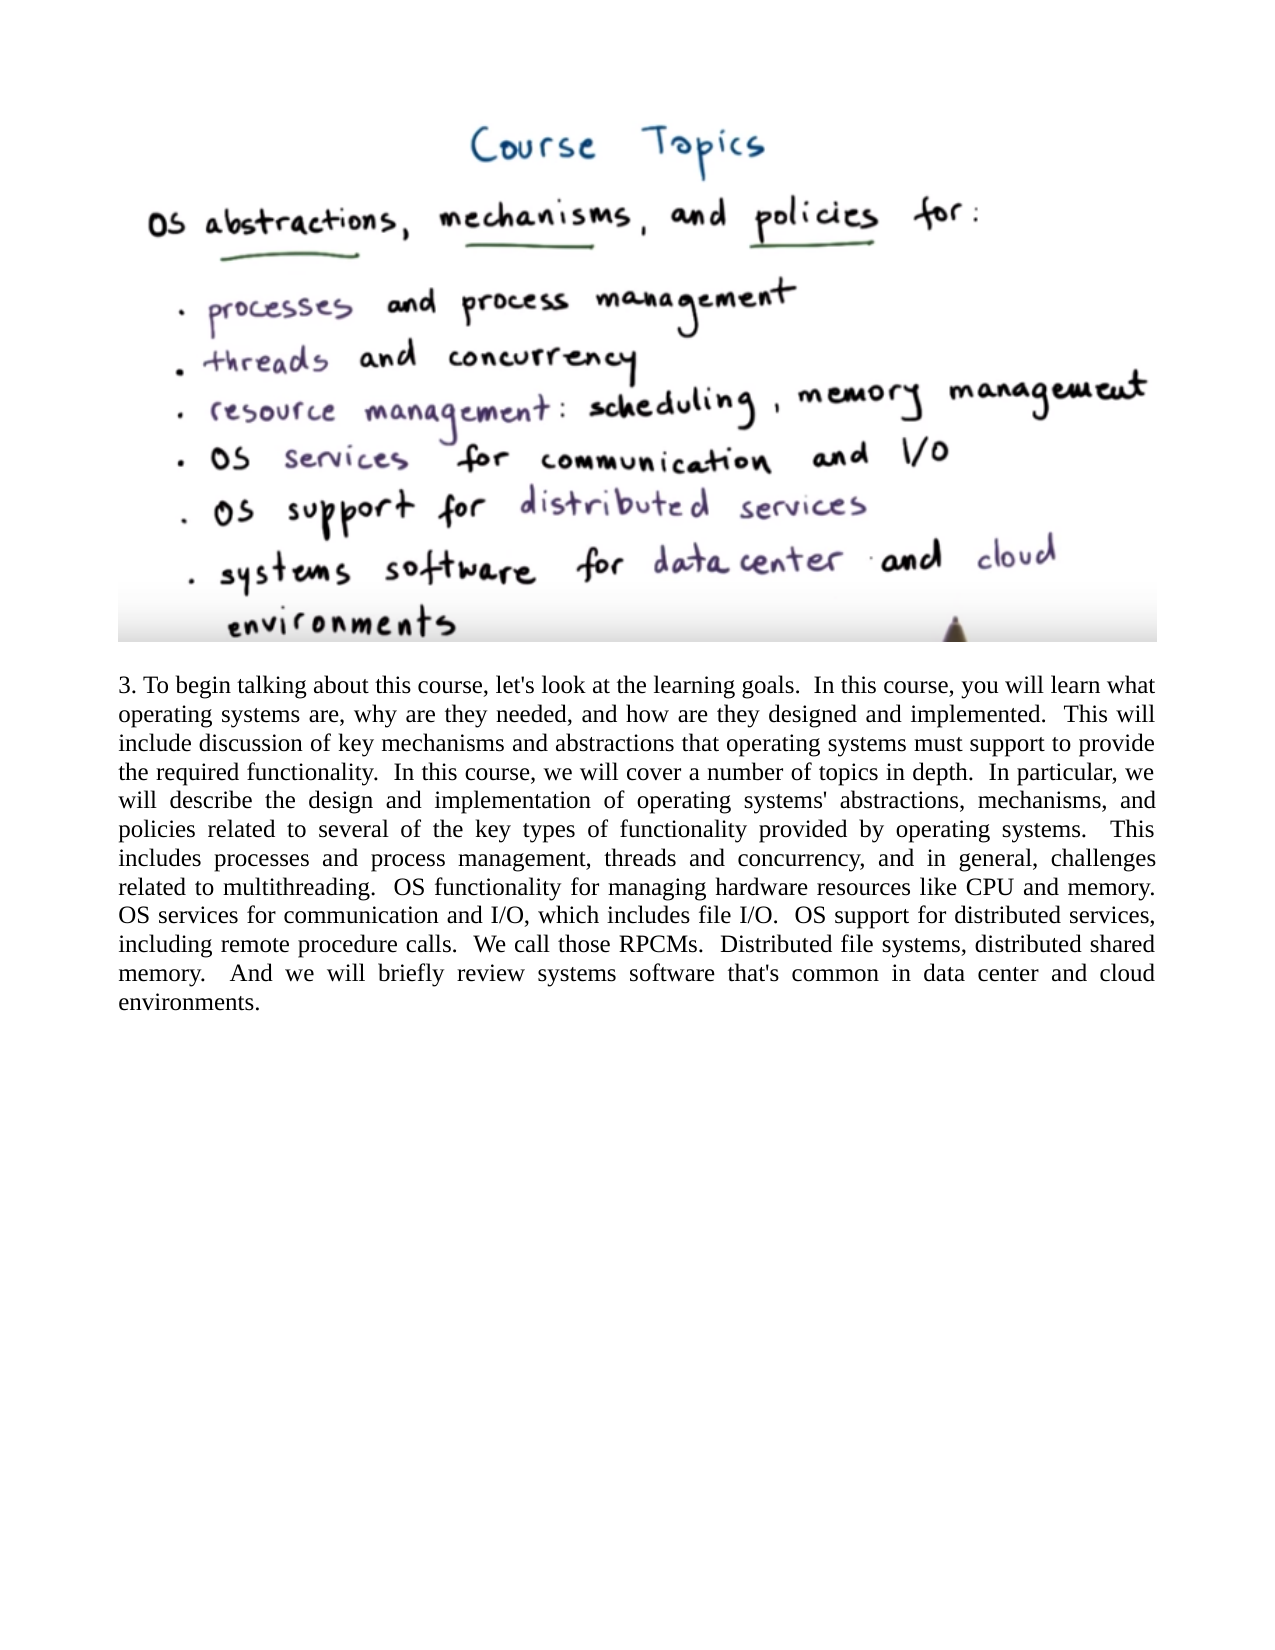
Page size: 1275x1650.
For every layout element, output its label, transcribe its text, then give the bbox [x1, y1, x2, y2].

picture [118, 118, 1157, 642]
text 3. To begin talking about this course, let's look at the learning goals. In this course, you will learn what operating systems are, why are they needed, and how are they designed and implemented. This will include discussion of key mechanisms and abstractions that operating systems must support to provide the required functionality. In this course, we will cover a number of topics in depth. In particular, we will describe the design and implementation of operating systems' abstractions, mechanisms, and policies related to several of the key types of functionality provided by operating systems. This includes processes and process management, threads and concurrency, and in general, challenges related to multithreading. OS functionality for managing hardware resources like CPU and memory. OS services for communication and I/O, which includes file I/O. OS support for distributed services, including remote procedure calls. We call those RPCMs. Distributed file systems, distributed shared memory. And we will briefly review systems software that's common in data center and cloud environments. [118, 670, 1157, 1015]
